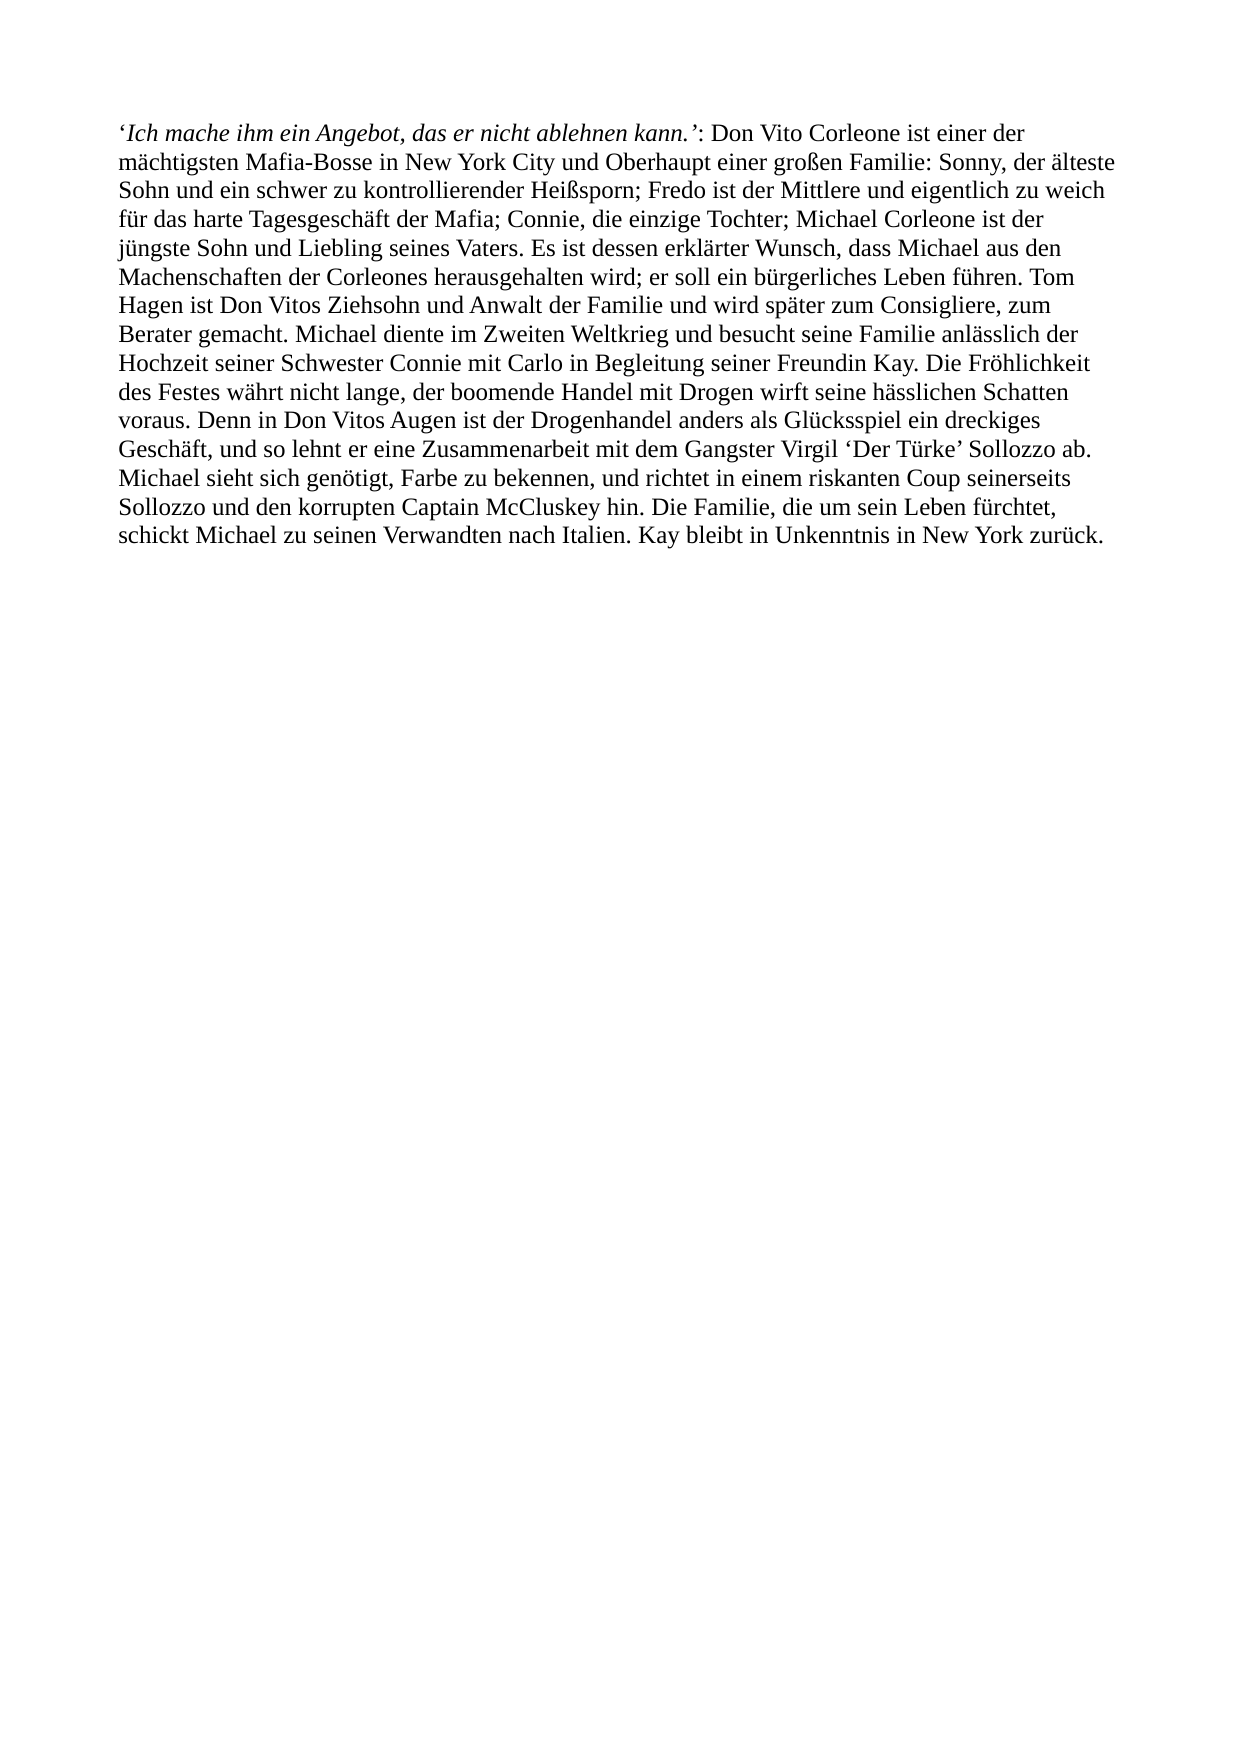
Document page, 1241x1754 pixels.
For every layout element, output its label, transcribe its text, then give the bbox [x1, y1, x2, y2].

text ‘Ich mache ihm ein Angebot, das er nicht ablehnen kann.’: Don Vito Corleone ist einer der mächtigsten Mafia-Bosse in New York City und Oberhaupt einer großen Familie: Sonny, der älteste Sohn und ein schwer zu kontrollierender Heißsporn; Fredo ist der Mittlere und eigentlich zu weich für das harte Tagesgeschäft der Mafia; Connie, die einzige Tochter; Michael Corleone ist der jüngste Sohn und Liebling seines Vaters. Es ist dessen erklärter Wunsch, dass Michael aus den Machenschaften der Corleones herausgehalten wird; er soll ein bürgerliches Leben führen. Tom Hagen ist Don Vitos Ziehsohn und Anwalt der Familie und wird später zum Consigliere, zum Berater gemacht. Michael diente im Zweiten Weltkrieg und besucht seine Familie anlässlich der Hochzeit seiner Schwester Connie mit Carlo in Begleitung seiner Freundin Kay. Die Fröhlichkeit des Festes währt nicht lange, der boomende Handel mit Drogen wirft seine hässlichen Schatten voraus. Denn in Don Vitos Augen ist der Drogenhandel anders als Glücksspiel ein dreckiges Geschäft, und so lehnt er eine Zusammenarbeit mit dem Gangster Virgil ‘Der Türke’ Sollozzo ab. Michael sieht sich genötigt, Farbe zu bekennen, und richtet in einem riskanten Coup seinerseits Sollozzo und den korrupten Captain McCluskey hin. Die Familie, die um sein Leben fürchtet, schickt Michael zu seinen Verwandten nach Italien. Kay bleibt in Unkenntnis in New York zurück. [118, 118, 1122, 549]
